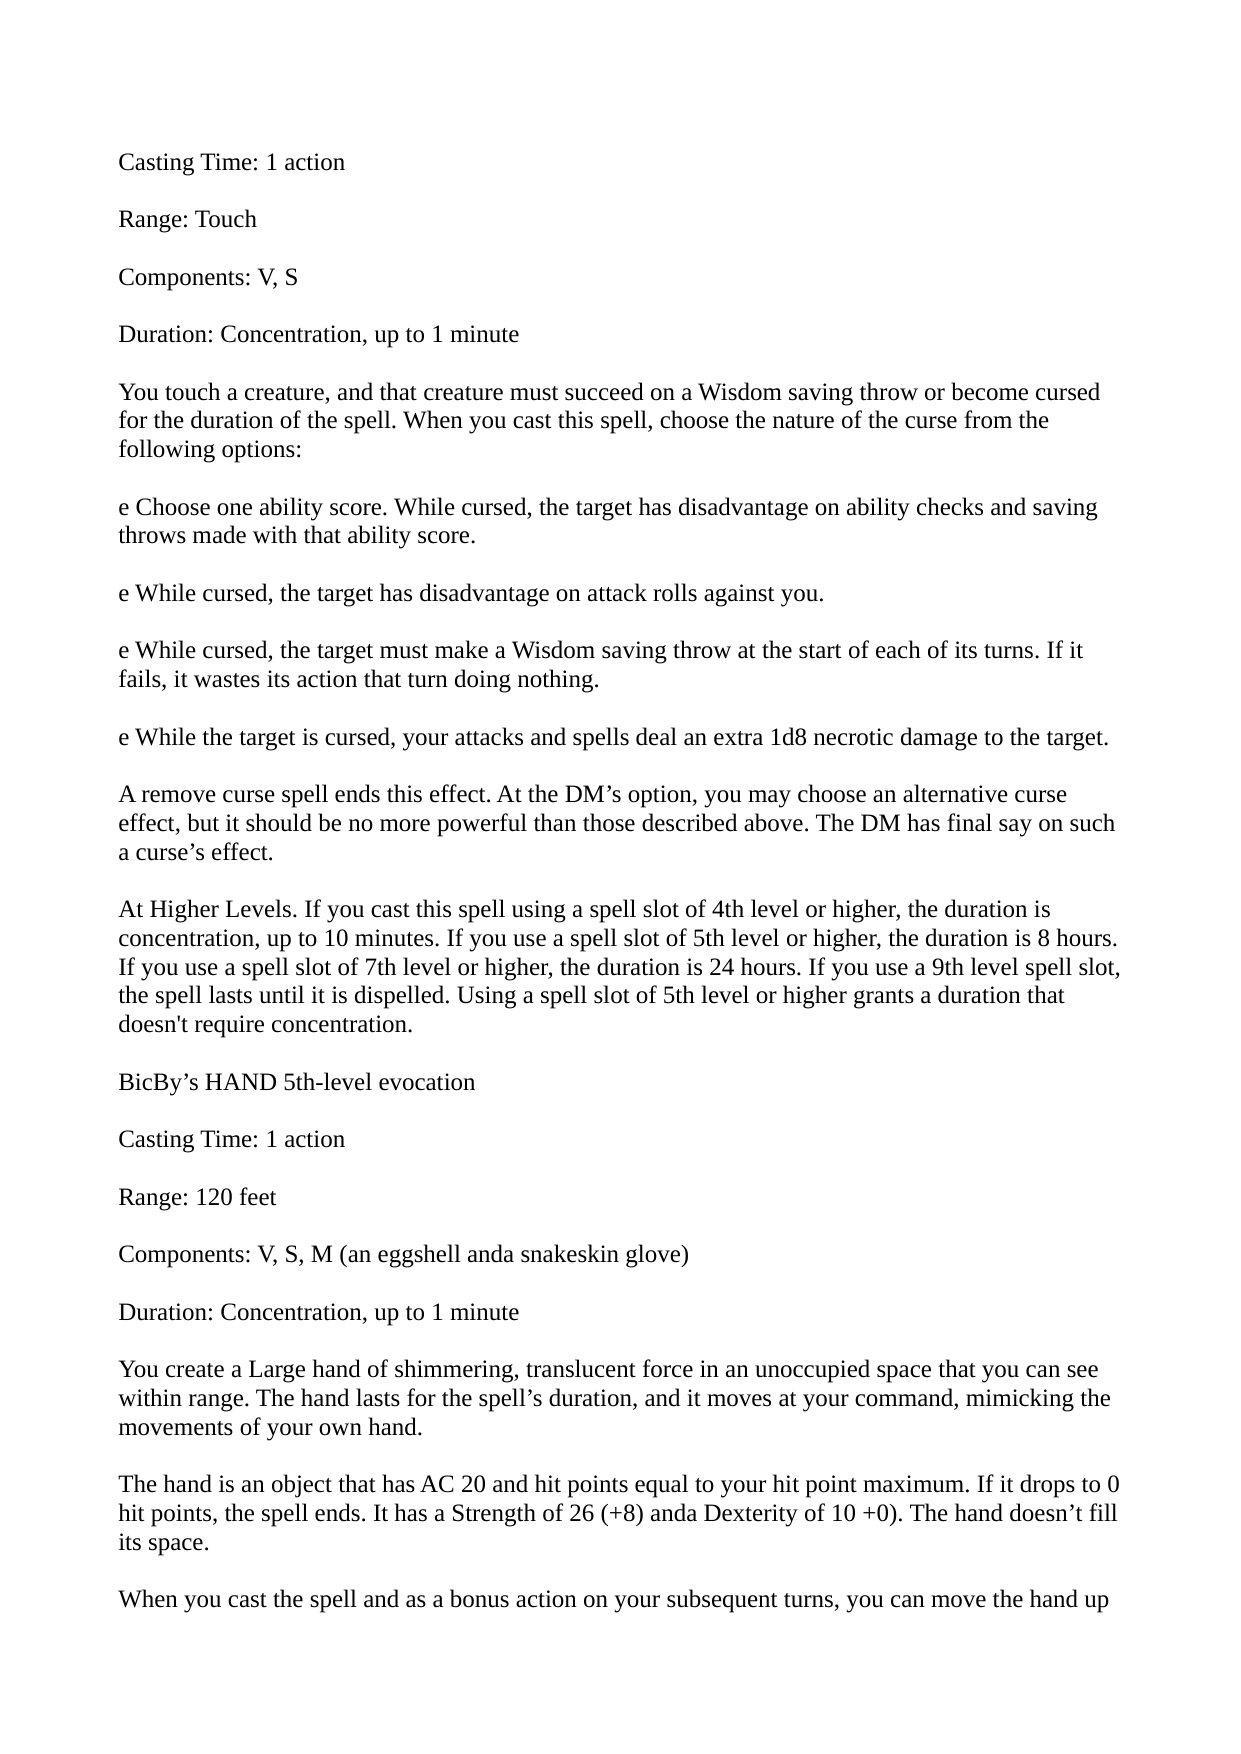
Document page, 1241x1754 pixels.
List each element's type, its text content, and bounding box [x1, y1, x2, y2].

text e While the target is cursed, your attacks and spells deal an extra 1d8 necrotic damage to the target. [118, 722, 1122, 751]
text e Choose one ability score. While cursed, the target has disadvantage on ability checks and saving throws made with that ability score. [118, 492, 1122, 549]
text A remove curse spell ends this effect. At the DM’s option, you may choose an alternative curse effect, but it should be no more powerful than those described above. The DM has final say on such a curse’s effect. [118, 779, 1122, 866]
text e While cursed, the target must make a Wisdom saving throw at the start of each of its turns. If it fails, it wastes its action that turn doing nothing. [118, 636, 1122, 693]
text Components: V, S, M (an eggshell anda snakeskin glove) [118, 1239, 1122, 1268]
text Range: Touch [118, 204, 1122, 233]
text BicBy’s HAND 5th-level evocation [118, 1067, 1122, 1096]
text At Higher Levels. If you cast this spell using a spell slot of 4th level or higher, the duration is concentration, up to 10 minutes. If you use a spell slot of 5th level or higher, the duration is 8 hours. If you use a spell slot of 7th level or higher, the duration is 24 hours. If you use a 9th level spell slot, the spell lasts until it is dispelled. Using a spell slot of 5th level or higher grants a duration that doesn't require concentration. [118, 894, 1122, 1038]
text Range: 120 feet [118, 1182, 1122, 1211]
text The hand is an object that has AC 20 and hit points equal to your hit point maximum. If it drops to 0 hit points, the spell ends. It has a Strength of 26 (+8) anda Dexterity of 10 +0). The hand doesn’t fill its space. [118, 1469, 1122, 1556]
text Duration: Concentration, up to 1 minute [118, 319, 1122, 348]
text Casting Time: 1 action [118, 1124, 1122, 1153]
text You touch a creature, and that creature must succeed on a Wisdom saving throw or become cursed for the duration of the spell. When you cast this spell, choose the nature of the curse from the following options: [118, 377, 1122, 463]
text When you cast the spell and as a bonus action on your subsequent turns, you can move the hand up [118, 1584, 1122, 1613]
text Duration: Concentration, up to 1 minute [118, 1297, 1122, 1326]
text Components: V, S [118, 262, 1122, 291]
text You create a Large hand of shimmering, translucent force in an unoccupied space that you can see within range. The hand lasts for the spell’s duration, and it moves at your command, mimicking the movements of your own hand. [118, 1354, 1122, 1441]
text e While cursed, the target has disadvantage on attack rolls against you. [118, 578, 1122, 607]
text Casting Time: 1 action [118, 147, 1122, 176]
